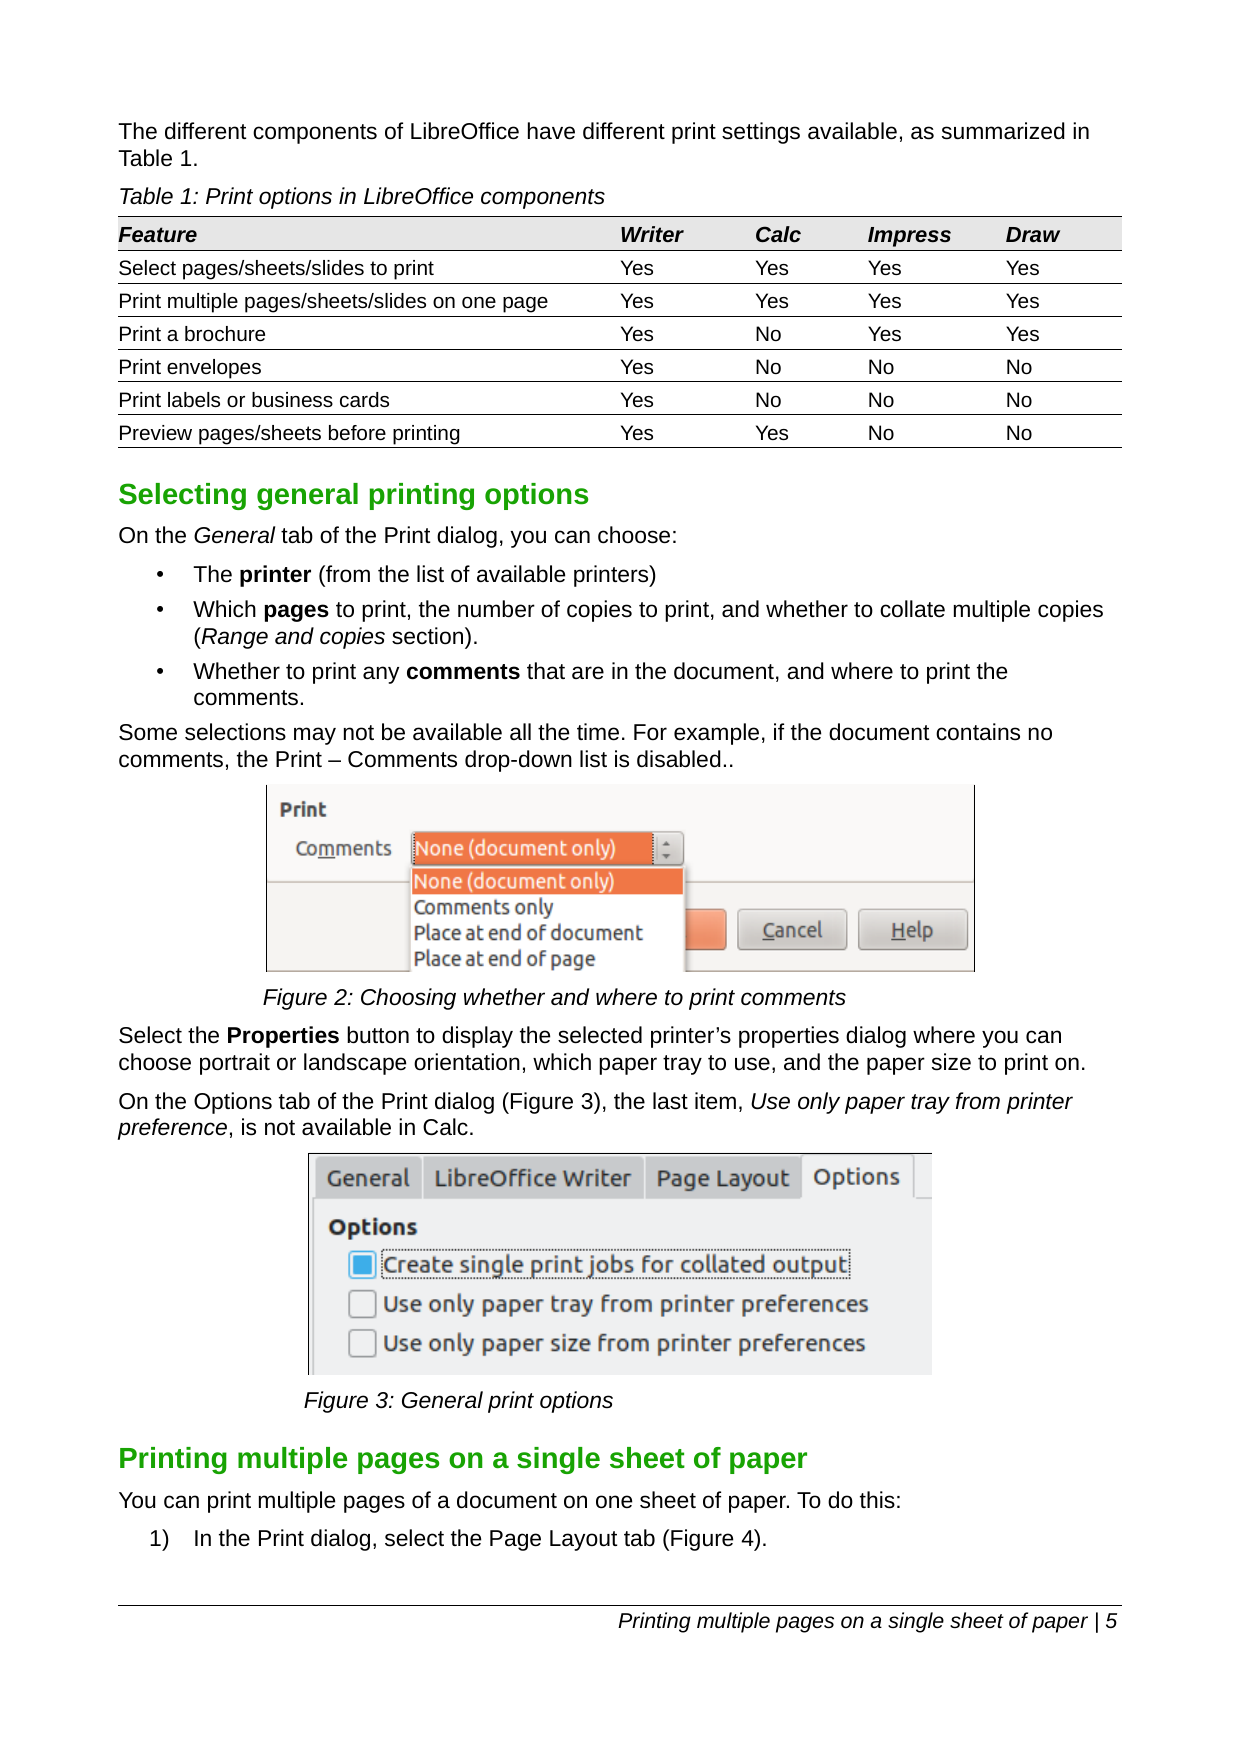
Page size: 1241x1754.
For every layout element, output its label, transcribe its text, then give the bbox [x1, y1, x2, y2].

table_cell Yes [620, 284, 755, 316]
table_cell Yes [868, 251, 1006, 283]
list In the Print dialog, select the Page Layout tab (Figure 4). [169, 1525, 1122, 1552]
table_cell Yes [868, 284, 1006, 316]
table_cell No [755, 350, 868, 381]
table_cell No [1006, 350, 1122, 381]
text Figure 2: Choosing whether and where to print comments [263, 983, 978, 1010]
table_cell No [868, 415, 1006, 447]
list Whether to print any comments that are in the document, and where to print the comments. [156, 658, 1122, 711]
text Figure 3: General print options [304, 1387, 936, 1413]
list The printer (from the list of available printers) [156, 561, 1122, 587]
table_cell No [755, 382, 868, 414]
table_cell Print a brochure [118, 317, 620, 348]
table_cell Yes [620, 415, 755, 447]
table_cell Yes [755, 251, 868, 283]
table_cell Yes [620, 350, 755, 381]
table_header Writer [620, 217, 755, 250]
table_cell No [868, 350, 1006, 381]
table_cell Yes [620, 317, 755, 348]
table_cell Print labels or business cards [118, 382, 620, 414]
table_cell Yes [755, 415, 868, 447]
table_header Draw [1006, 217, 1122, 250]
table_header Feature [118, 217, 620, 250]
text Table 1: Print options in LibreOffice components [118, 183, 1122, 210]
table_cell No [1006, 415, 1122, 447]
table_cell Yes [755, 284, 868, 316]
table_cell Yes [620, 382, 755, 414]
table_cell No [755, 317, 868, 348]
table_cell Select pages/sheets/slides to print [118, 251, 620, 283]
list You can print multiple pages of a document on one sheet of paper. To do this: [118, 1487, 1122, 1513]
text Some selections may not be available all the time. For example, if the document contains no comments, the Print – Comments drop-down list is disabled.. [118, 719, 1122, 772]
table_cell No [868, 382, 1006, 414]
table_header Calc [755, 217, 868, 250]
picture [309, 1154, 932, 1375]
table_cell Yes [1006, 251, 1122, 283]
subtitle Selecting general printing options [118, 477, 1122, 510]
table_cell Yes [620, 251, 755, 283]
table_cell Yes [1006, 284, 1122, 316]
table_cell Preview pages/sheets before printing [118, 415, 620, 447]
text Select the Properties button to display the selected printer’s properties dialog where you can choose portrait or landscape orientation, which paper tray to use, and the paper size to print on. [118, 1022, 1122, 1075]
table_cell No [1006, 382, 1122, 414]
table_cell Yes [1006, 317, 1122, 348]
table_cell Print multiple pages/sheets/slides on one page [118, 284, 620, 316]
picture [266, 784, 974, 972]
text On the Options tab of the Print dialog (Figure 3), the last item, Use only paper tray from printer preference, is not available in Calc. [118, 1088, 1122, 1140]
list On the General tab of the Print dialog, you can choose: [118, 522, 1122, 548]
table_header Impress [868, 217, 1006, 250]
subtitle Printing multiple pages on a single sheet of paper [118, 1441, 1122, 1475]
table_cell Yes [868, 317, 1006, 348]
table_cell Print envelopes [118, 350, 620, 381]
list Which pages to print, the number of copies to print, and whether to collate multiple copies (Range and copies section). [156, 596, 1122, 649]
text The different components of LibreOffice have different print settings available, as summarized in Table 1. [118, 118, 1122, 171]
